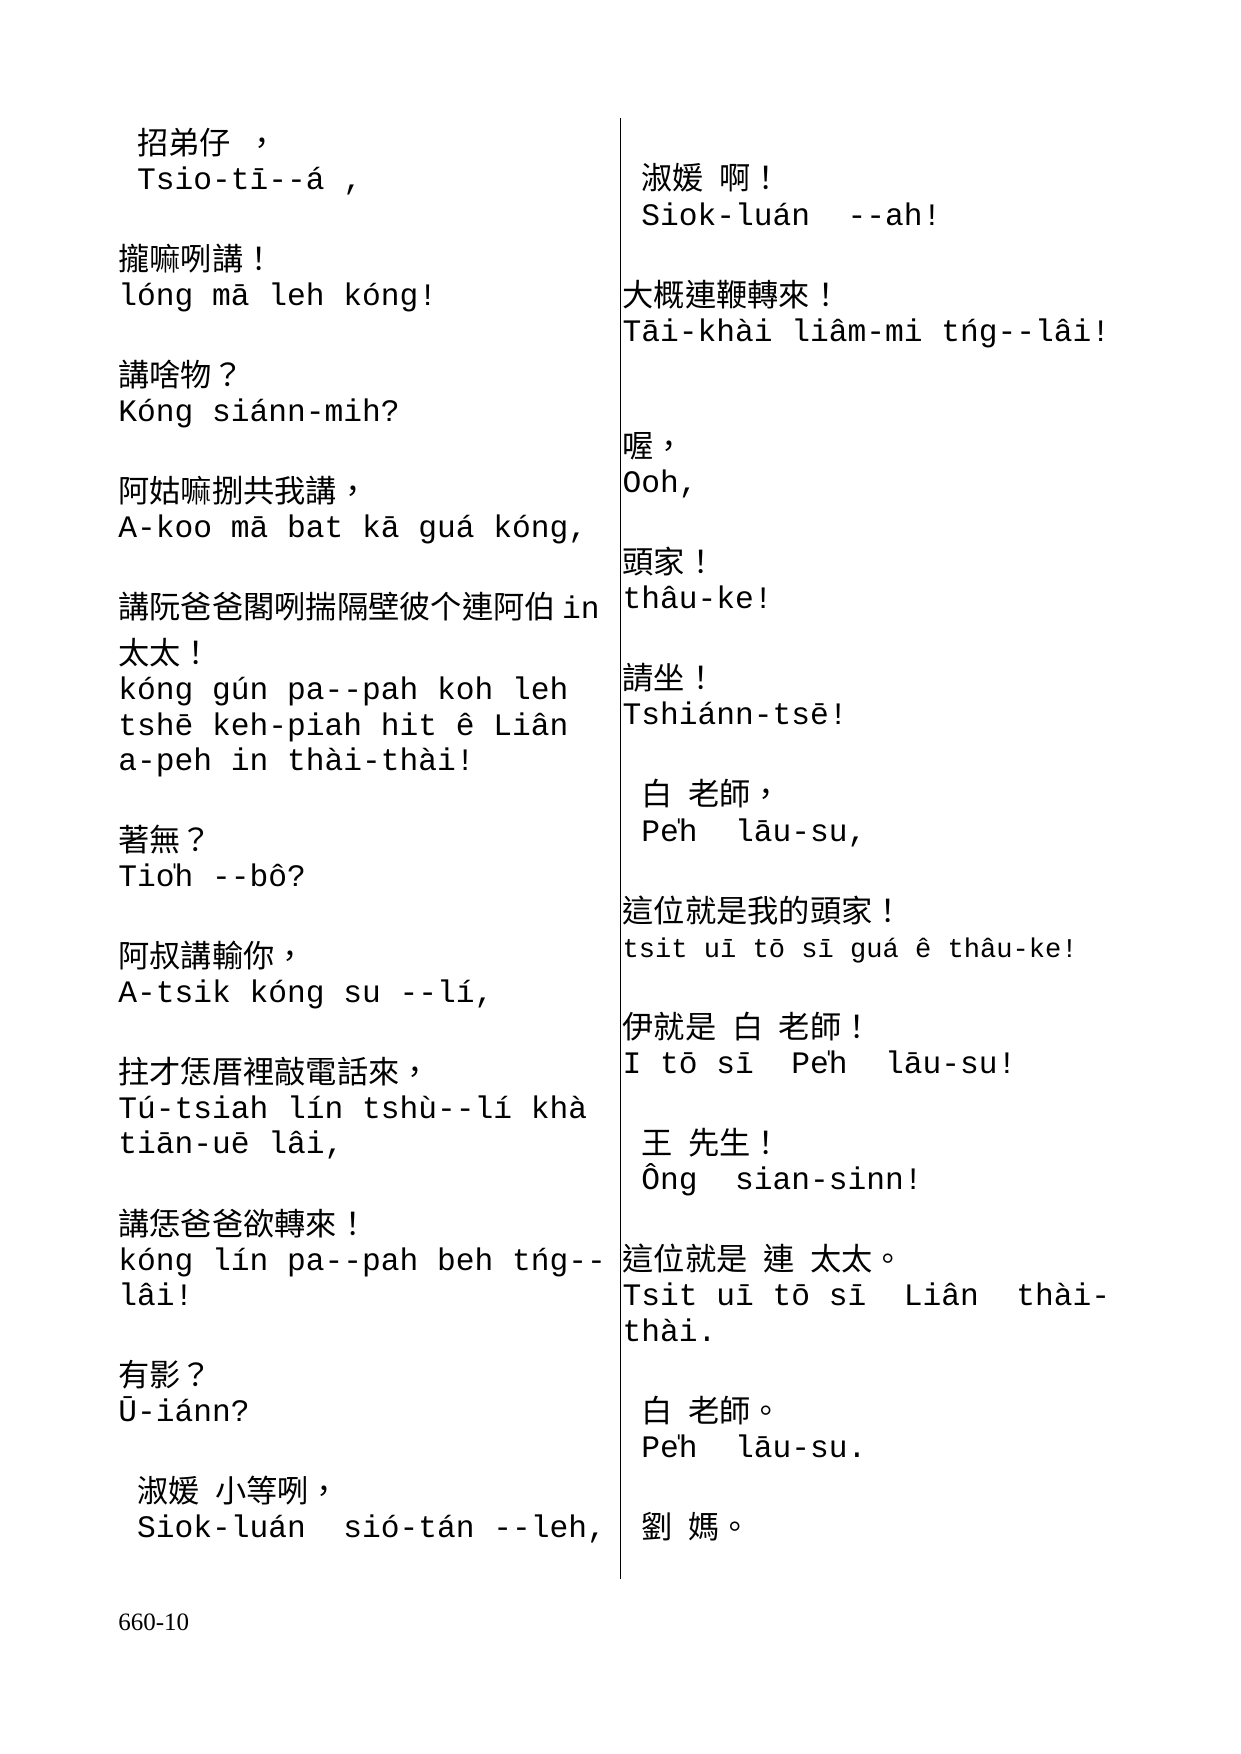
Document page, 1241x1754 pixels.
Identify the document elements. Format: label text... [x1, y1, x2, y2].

text A-tsik kóng su --lí, [118, 976, 618, 1012]
text 淑媛 啊！ [622, 153, 1122, 199]
text Tio̍h --bô? [118, 860, 618, 896]
text 拄才恁厝裡敲電話來， [118, 1047, 618, 1092]
text Tsit uī tō sī Liân thài-thài. [622, 1280, 1122, 1351]
text Kóng siánn-mih? [118, 396, 618, 431]
text 阿叔講輸你， [118, 931, 618, 976]
text Tú-tsiah lín tshù--lí khà tiān-uē lâi, [118, 1092, 618, 1163]
text 這位就是 連 太太。 [622, 1234, 1122, 1280]
text 講阮爸爸閣咧揣隔壁彼个連阿伯in太太！ [118, 583, 618, 673]
text 伊就是 白 老師！ [622, 1002, 1122, 1047]
text 喔， [622, 421, 1122, 467]
text 這位就是我的頭家！ [622, 886, 1122, 931]
text Tāi-khài liâm-mi tńg--lâi! [622, 315, 1122, 351]
text 劉 媽。 [622, 1502, 1122, 1548]
text kóng gún pa--pah koh leh tshē keh-piah hit ê Liân a-peh in thài-thài! [118, 673, 618, 780]
text Ū-iánn? [118, 1395, 618, 1431]
text 大概連鞭轉來！ [622, 270, 1122, 315]
text kóng lín pa--pah beh tńg--lâi! [118, 1244, 618, 1315]
text 白 老師， [622, 769, 1122, 815]
text Ông sian-sinn! [622, 1164, 1122, 1199]
text 淑媛 小等咧， [118, 1466, 618, 1512]
text 攏嘛咧講！ [118, 234, 618, 280]
text 招弟仔 ， [118, 118, 618, 164]
text Tsio-tī--á , [118, 164, 618, 199]
text 講恁爸爸欲轉來！ [118, 1199, 618, 1244]
text lóng mā leh kóng! [118, 280, 618, 315]
text Siok-luán --ah! [622, 199, 1122, 234]
text tsit uī tō sī guá ê thâu-ke! [622, 931, 1122, 967]
text 頭家！ [622, 537, 1122, 583]
text Pe̍h lāu-su, [622, 815, 1122, 851]
text I tō sī Pe̍h lāu-su! [622, 1047, 1122, 1083]
text 有影？ [118, 1350, 618, 1395]
text A-koo mā bat kā guá kóng, [118, 512, 618, 547]
text 阿姑嘛捌共我講， [118, 467, 618, 512]
text thâu-ke! [622, 583, 1122, 618]
text Pe̍h lāu-su. [622, 1432, 1122, 1467]
text 請坐！ [622, 653, 1122, 699]
text 王 先生！ [622, 1118, 1122, 1164]
text 講啥物？ [118, 351, 618, 396]
text 著無？ [118, 815, 618, 860]
text Tshiánn-tsē! [622, 699, 1122, 734]
text 白 老師。 [622, 1386, 1122, 1432]
text Siok-luán sió-tán --leh, [118, 1512, 618, 1547]
text Ooh, [622, 467, 1122, 502]
